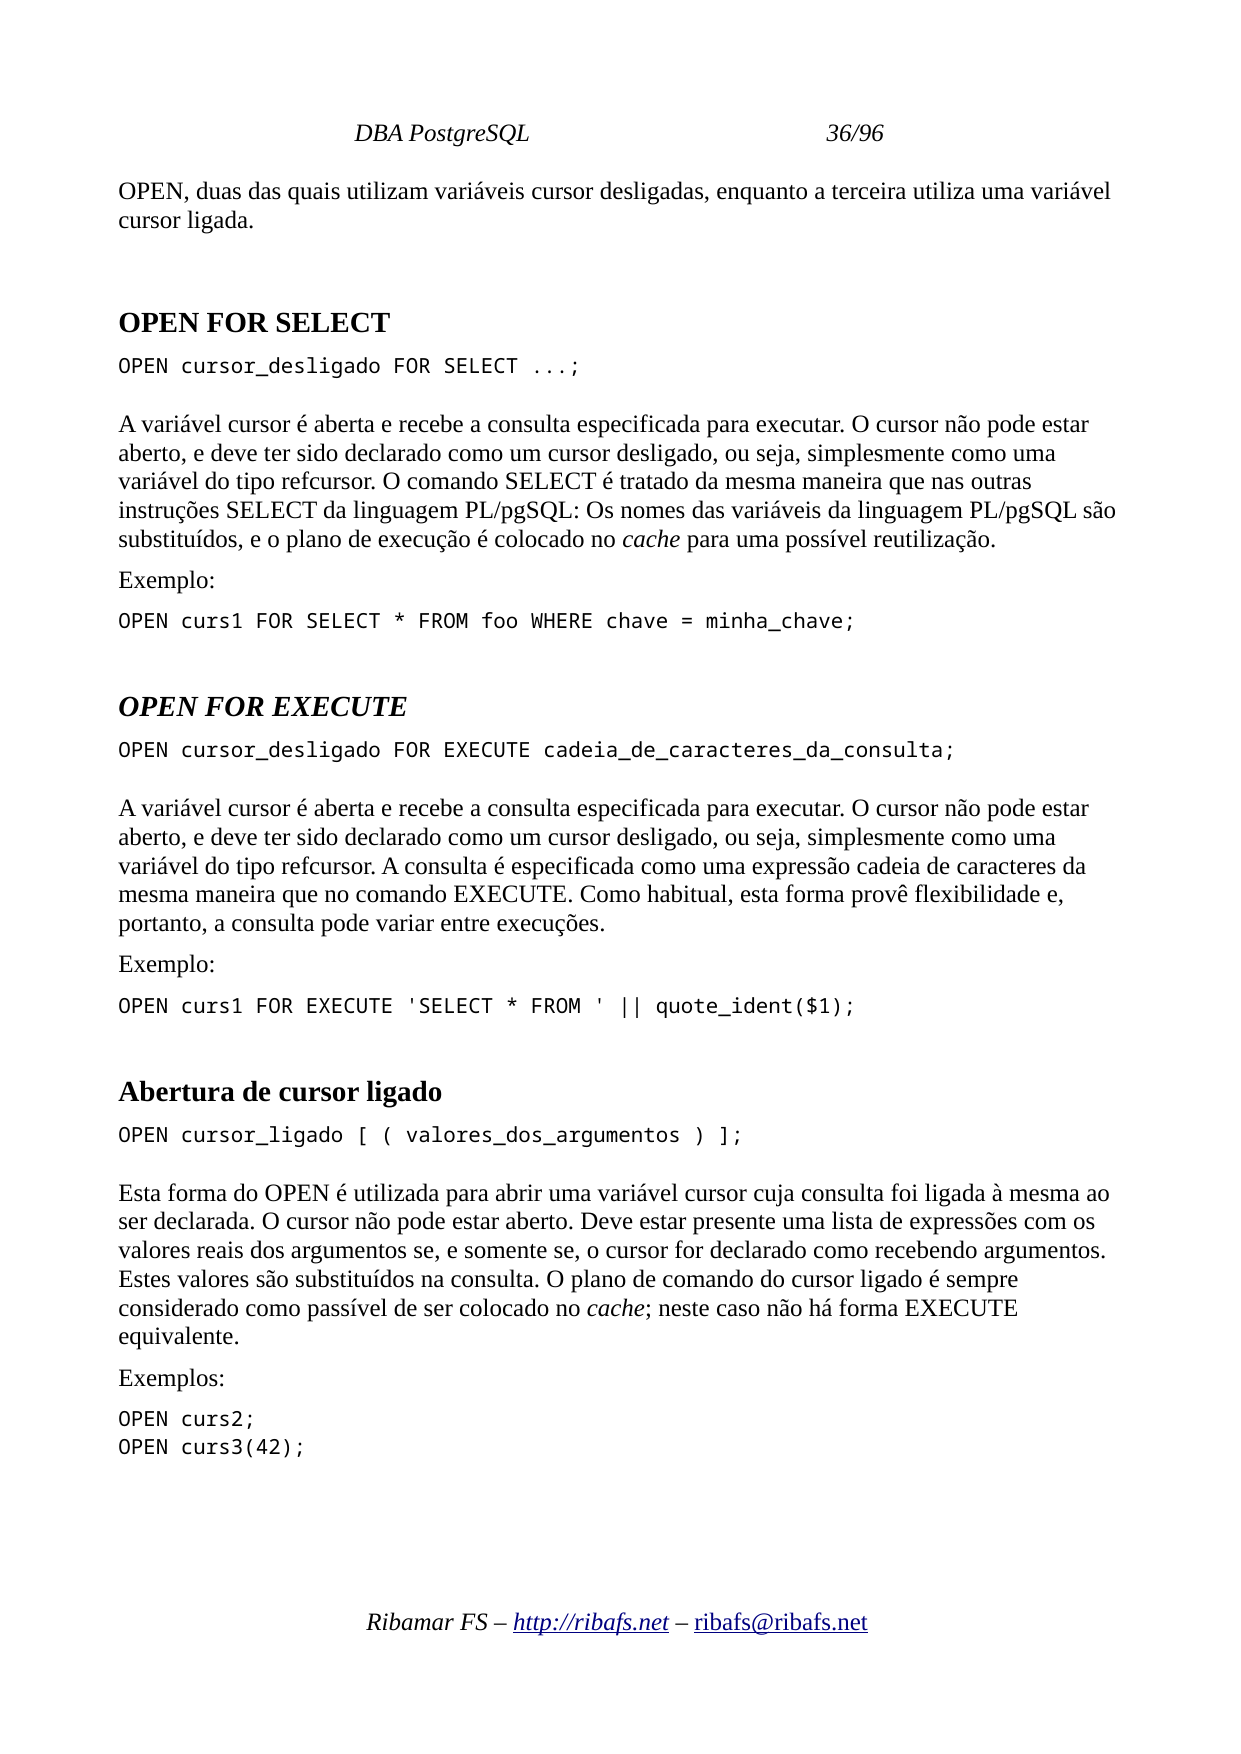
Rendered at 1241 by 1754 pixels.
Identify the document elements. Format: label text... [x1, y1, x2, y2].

text OPEN curs2; [118, 1404, 1122, 1432]
text OPEN curs1 FOR EXECUTE 'SELECT * FROM ' || quote_ident($1); [118, 991, 1122, 1019]
subtitle OPEN FOR EXECUTE [118, 689, 1122, 723]
text A variável cursor é aberta e recebe a consulta especificada para executar. O cursor não pode estar aberto, e deve ter sido declarado como um cursor desligado, ou seja, simplesmente como uma variável do tipo refcursor. O comando SELECT é tratado da mesma maneira que nas outras instruções SELECT da linguagem PL/pgSQL: Os nomes das variáveis da linguagem PL/pgSQL são substituídos, e o plano de execução é colocado no cache para uma possível reutilização. [118, 409, 1122, 553]
subtitle OPEN FOR SELECT [118, 271, 1122, 338]
text OPEN cursor_desligado FOR EXECUTE cadeia_de_caracteres_da_consulta; [118, 735, 1122, 764]
text OPEN cursor_ligado [ ( valores_dos_argumentos ) ]; [118, 1120, 1122, 1148]
text A variável cursor é aberta e recebe a consulta especificada para executar. O cursor não pode estar aberto, e deve ter sido declarado como um cursor desligado, ou seja, simplesmente como uma variável do tipo refcursor. A consulta é especificada como uma expressão cadeia de caracteres da mesma maneira que no comando EXECUTE. Como habitual, esta forma provê flexibilidade e, portanto, a consulta pode variar entre execuções. [118, 793, 1122, 937]
text Exemplo: [118, 565, 1122, 594]
text Exemplo: [118, 949, 1122, 978]
text OPEN, duas das quais utilizam variáveis cursor desligadas, enquanto a terceira utiliza uma variável cursor ligada. [118, 176, 1122, 234]
text OPEN cursor_desligado FOR SELECT ...; [118, 351, 1122, 379]
subtitle Abertura de cursor ligado [118, 1074, 1122, 1107]
text Esta forma do OPEN é utilizada para abrir uma variável cursor cuja consulta foi ligada à mesma ao ser declarada. O cursor não pode estar aberto. Deve estar presente uma lista de expressões com os valores reais dos argumentos se, e somente se, o cursor for declarado como recebendo argumentos. Estes valores são substituídos na consulta. O plano de comando do cursor ligado é sempre considerado como passível de ser colocado no cache; neste caso não há forma EXECUTE equivalente. [118, 1178, 1122, 1350]
text OPEN curs1 FOR SELECT * FROM foo WHERE chave = minha_chave; [118, 606, 1122, 635]
text OPEN curs3(42); [118, 1432, 1122, 1461]
text Exemplos: [118, 1363, 1122, 1391]
